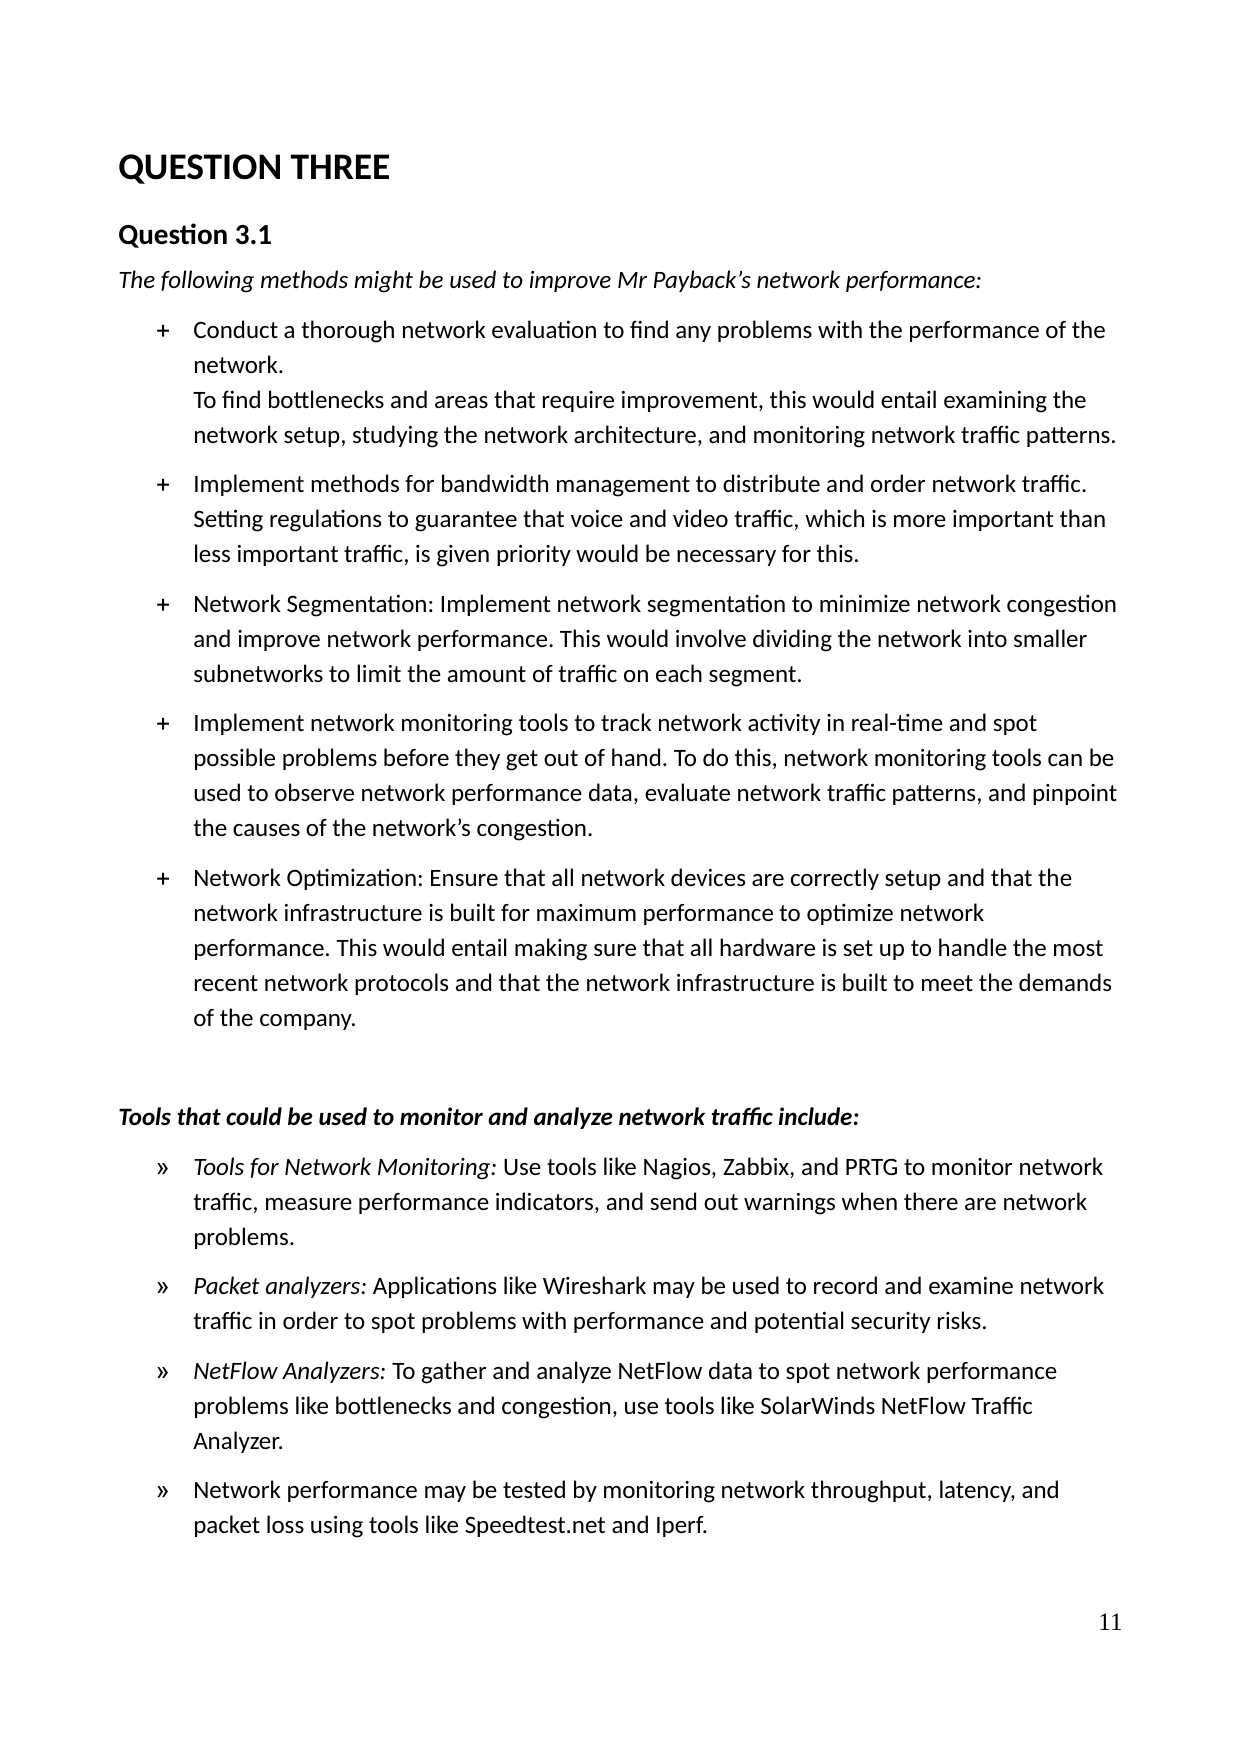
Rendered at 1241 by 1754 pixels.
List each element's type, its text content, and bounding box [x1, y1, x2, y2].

text Tools that could be used to monitor and analyze network traffic include: [118, 1101, 1122, 1132]
list Tools for Network Monitoring: Use tools like Nagios, Zabbix, and PRTG to monitor network traffic, measure performance indicators, and send out warnings when there are network problems. [156, 1151, 1122, 1251]
list Network Segmentation: Implement network segmentation to minimize network congestion and improve network performance. This would involve dividing the network into smaller subnetworks to limit the amount of traffic on each segment. [156, 588, 1122, 688]
list Implement network monitoring tools to track network activity in real-time and spot possible problems before they get out of hand. To do this, network monitoring tools can be used to observe network performance data, evaluate network traffic patterns, and pinpoint the causes of the network’s congestion. [156, 707, 1122, 843]
list NetFlow Analyzers: To gather and analyze NetFlow data to spot network performance problems like bottlenecks and congestion, use tools like SolarWinds NetFlow Traffic Analyzer. [156, 1355, 1122, 1456]
subtitle Question 3.1 [118, 216, 1122, 252]
text The following methods might be used to improve Mr Payback’s network performance: [118, 264, 1122, 295]
list Network performance may be tested by monitoring network throughput, latency, and packet loss using tools like Speedtest.net and Iperf. [156, 1474, 1122, 1540]
subtitle QUESTION THREE [118, 143, 1122, 189]
list Conduct a thorough network evaluation to find any problems with the performance of the network. To find bottlenecks and areas that require improvement, this would entail examining the network setup, studying the network architecture, and monitoring network traffic patterns. [156, 314, 1122, 449]
list Packet analyzers: Applications like Wireshark may be used to record and examine network traffic in order to spot problems with performance and potential security risks. [156, 1270, 1122, 1336]
list Implement methods for bandwidth management to distribute and order network traffic. Setting regulations to guarantee that voice and video traffic, which is more important than less important traffic, is given priority would be necessary for this. [156, 468, 1122, 569]
list Network Optimization: Ensure that all network devices are correctly setup and that the network infrastructure is built for maximum performance to optimize network performance. This would entail making sure that all hardware is set up to handle the most recent network protocols and that the network infrastructure is built to meet the demands of the company. [156, 862, 1122, 1033]
